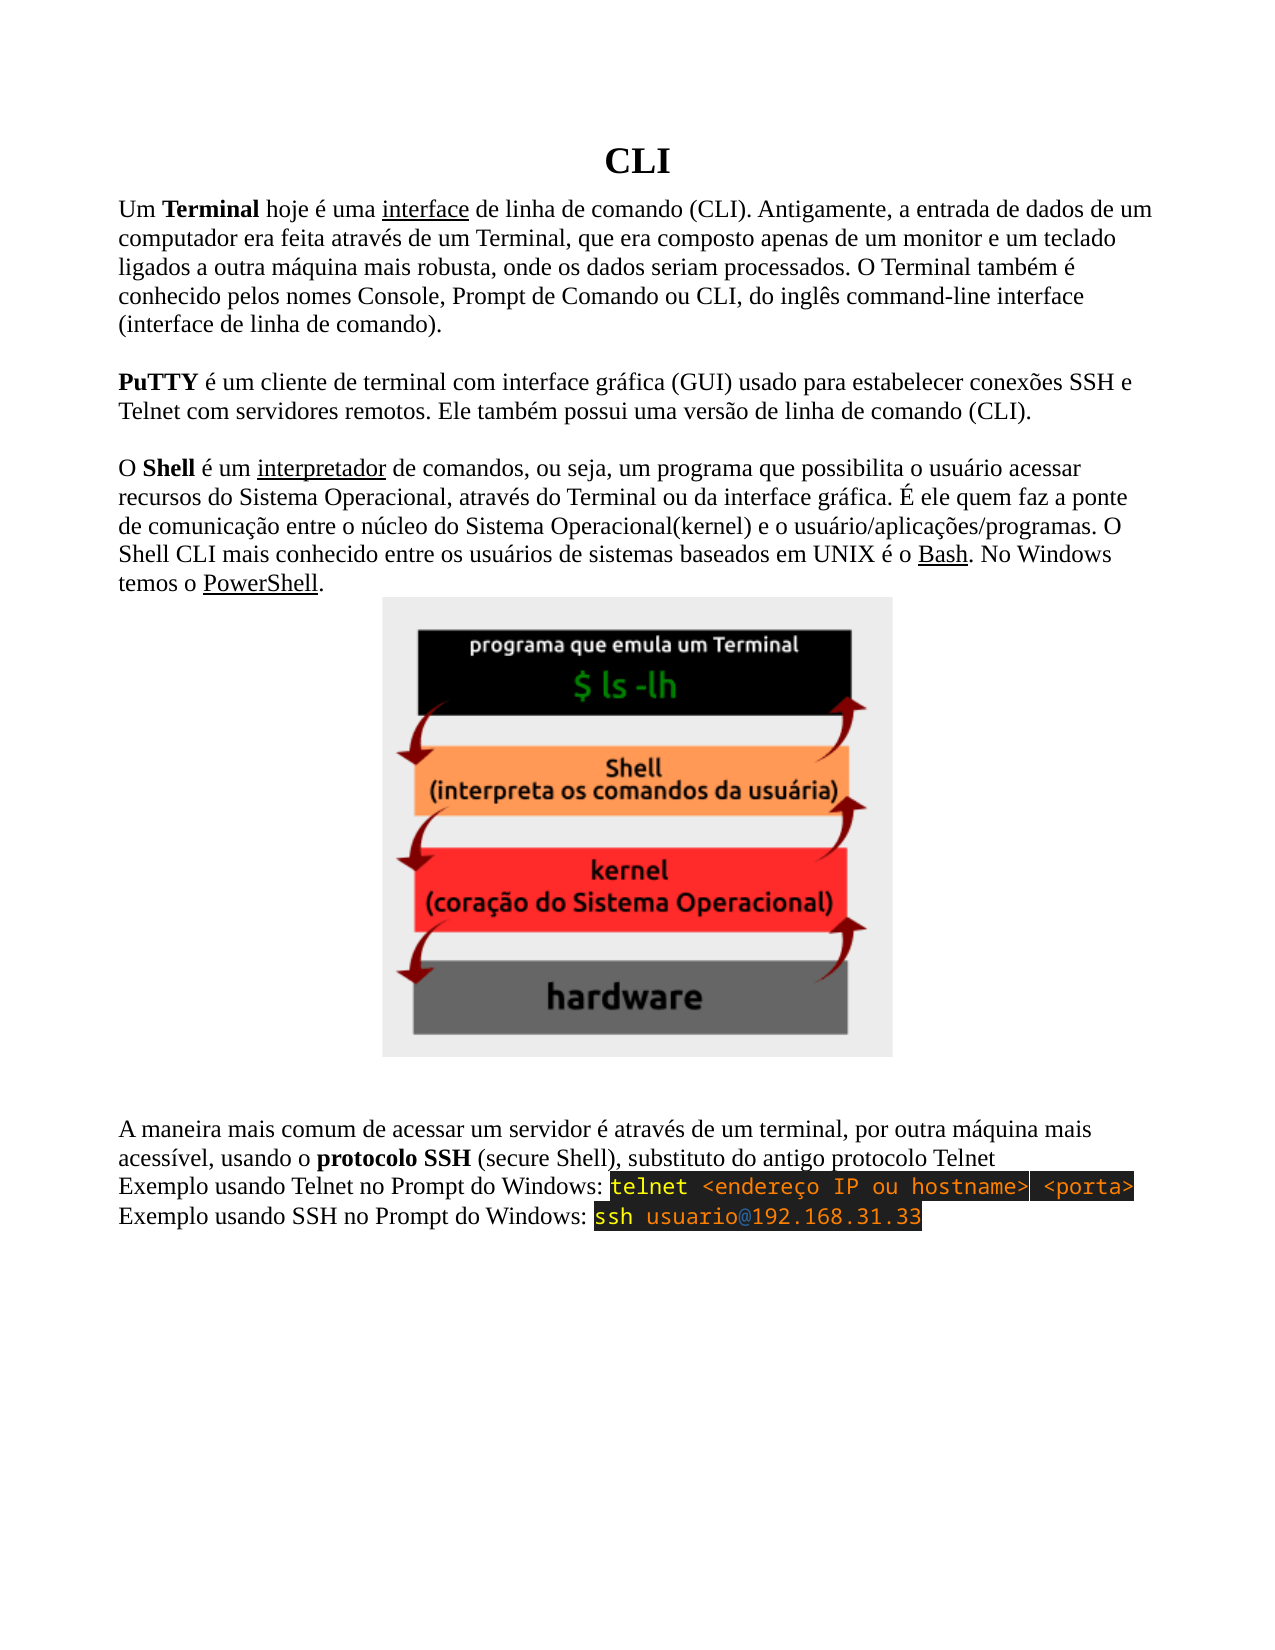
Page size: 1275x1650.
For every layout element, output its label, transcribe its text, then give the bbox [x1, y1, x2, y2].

text PuTTY é um cliente de terminal com interface gráfica (GUI) usado para estabelecer conexões SSH e Telnet com servidores remotos. Ele também possui uma versão de linha de comando (CLI). [118, 367, 1157, 424]
text O Shell é um interpretador de comandos, ou seja, um programa que possibilita o usuário acessar recursos do Sistema Operacional, através do Terminal ou da interface gráfica. É ele quem faz a ponte de comunicação entre o núcleo do Sistema Operacional(kernel) e o usuário/aplicações/programas. O Shell CLI mais conhecido entre os usuários de sistemas baseados em UNIX é o Bash. No Windows temos o PowerShell. [118, 453, 1157, 597]
text Exemplo usando Telnet no Prompt do Windows: telnet <endereço IP ou hostname> <porta> [118, 1171, 1157, 1201]
text Um Terminal hoje é uma interface de linha de comando (CLI). Antigamente, a entrada de dados de um computador era feita através de um Terminal, que era composto apenas de um monitor e um teclado ligados a outra máquina mais robusta, onde os dados seriam processados. O Terminal também é conhecido pelos nomes Console, Prompt de Comando ou CLI, do inglês command-line interface (interface de linha de comando). [118, 194, 1157, 338]
text Exemplo usando SSH no Prompt do Windows: ssh usuario@192.168.31.33 [118, 1201, 1157, 1231]
subtitle CLI [118, 139, 1157, 182]
text A maneira mais comum de acessar um servidor é através de um terminal, por outra máquina mais acessível, usando o protocolo SSH (secure Shell), substituto do antigo protocolo Telnet [118, 1114, 1157, 1171]
picture [382, 597, 893, 1057]
